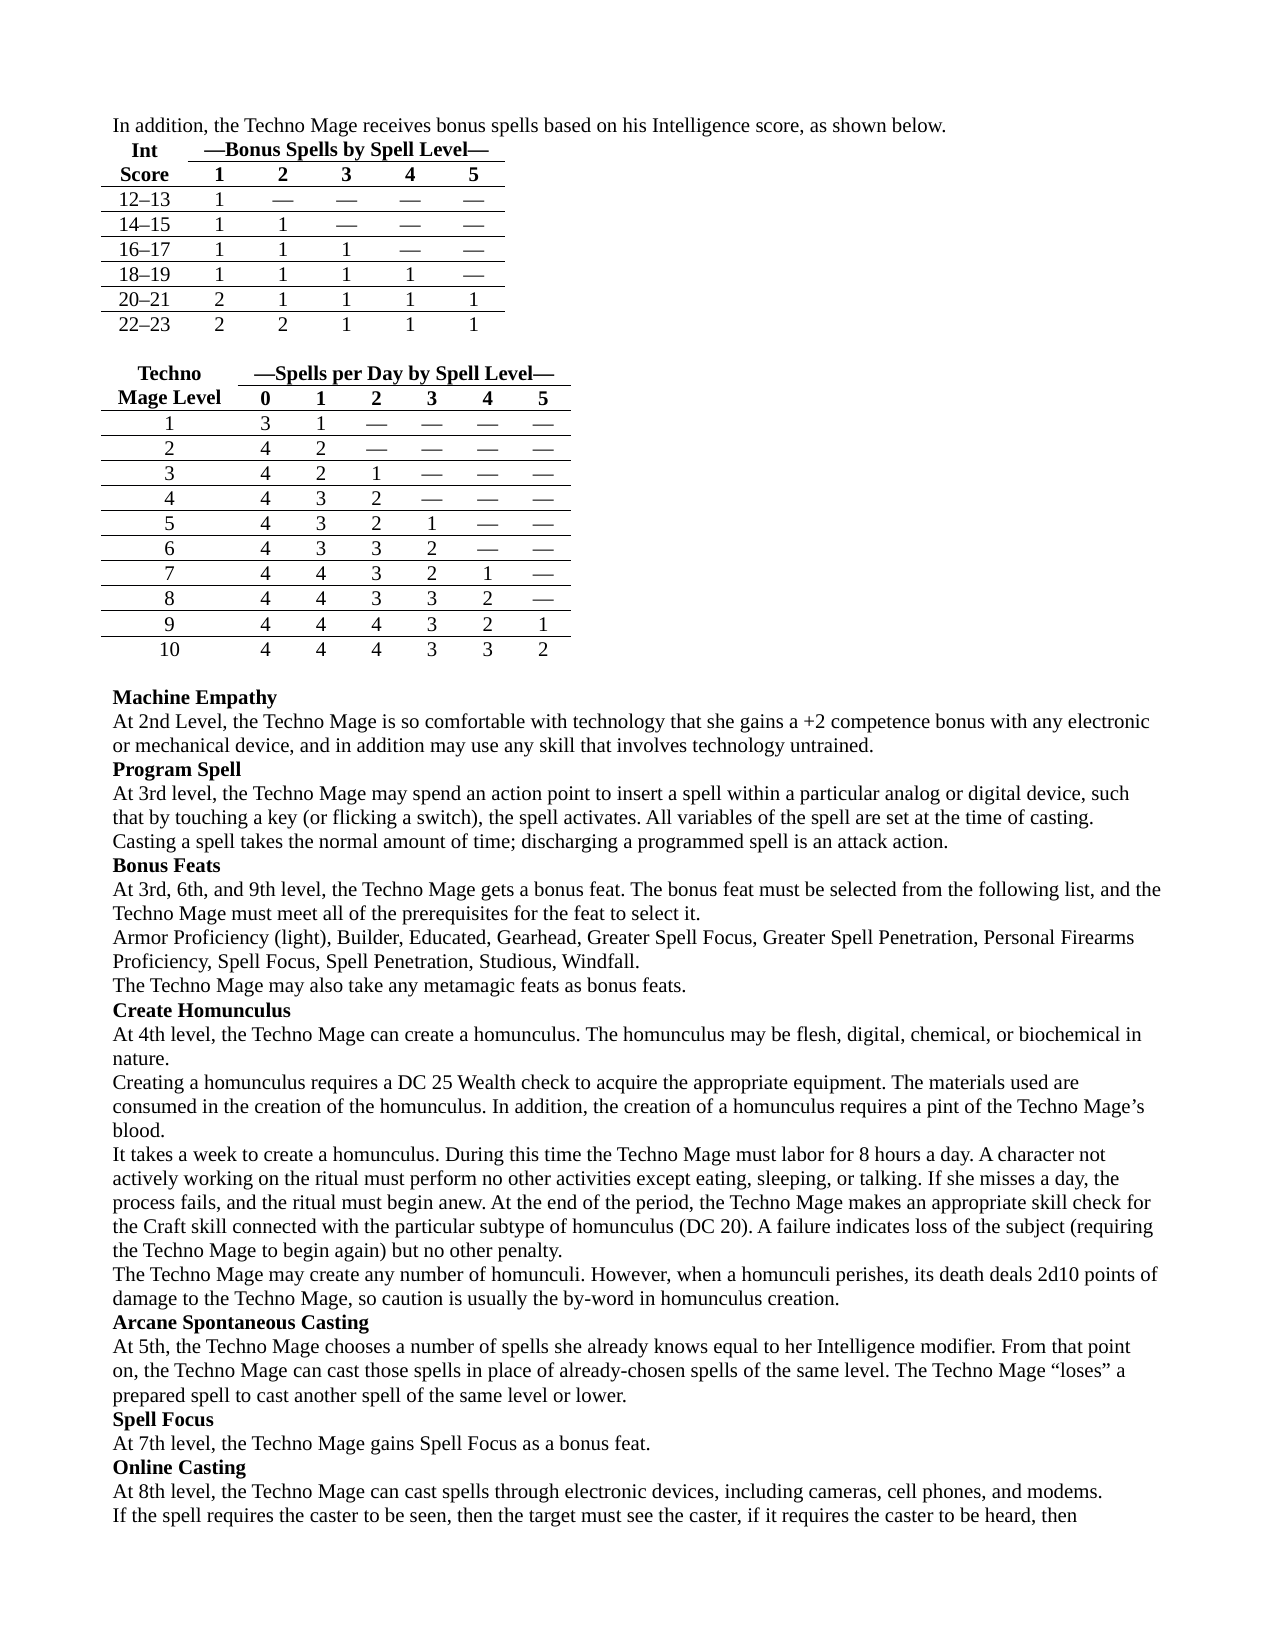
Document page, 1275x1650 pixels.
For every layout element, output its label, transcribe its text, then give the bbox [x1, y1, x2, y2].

table_cell — [404, 461, 459, 485]
table_cell 6 [101, 536, 237, 560]
table_cell 22–23 [101, 312, 187, 336]
table_cell 1 [251, 237, 314, 261]
table_cell 2 [101, 436, 237, 460]
table_cell 4 [378, 162, 442, 186]
table_cell 1 [188, 237, 251, 261]
table_cell 4 [293, 611, 348, 636]
text Spell Focus [112, 1407, 1162, 1431]
table_cell — [378, 212, 442, 236]
table_cell — [460, 411, 515, 435]
table_cell 1 [315, 237, 378, 261]
table_cell 1 [188, 212, 251, 236]
table_cell 7 [101, 561, 237, 585]
table_cell — [315, 212, 378, 236]
table_cell 3 [101, 461, 237, 485]
table_cell 1 [349, 461, 404, 485]
table_cell 4 [238, 586, 293, 610]
table_cell 1 [404, 511, 459, 535]
table_cell 5 [442, 162, 505, 186]
table_cell 4 [293, 586, 348, 610]
table_cell 4 [238, 611, 293, 636]
table_cell 3 [293, 536, 348, 560]
table_cell 4 [349, 611, 404, 636]
table_cell 3 [293, 511, 348, 535]
table_cell — [349, 436, 404, 460]
table_cell — [515, 461, 571, 485]
table_header —Spells per Day by Spell Level— [238, 360, 571, 384]
table_cell 3 [349, 586, 404, 610]
text At 7th level, the Techno Mage gains Spell Focus as a bonus feat. [112, 1431, 1162, 1455]
table_cell — [442, 237, 505, 261]
table_cell 5 [101, 511, 237, 535]
text The Techno Mage may create any number of homunculi. However, when a homunculi perishes, its death deals 2d10 points of damage to the Techno Mage, so caution is usually the by-word in homunculus creation. [112, 1262, 1162, 1310]
table_cell — [460, 486, 515, 510]
table_cell 1 [378, 262, 442, 286]
text Machine Empathy [112, 685, 1162, 709]
text Online Casting [112, 1455, 1162, 1479]
table_cell 1 [251, 212, 314, 236]
text At 8th level, the Techno Mage can cast spells through electronic devices, including cameras, cell phones, and modems. [112, 1479, 1162, 1503]
table_cell 1 [460, 561, 515, 585]
table_cell 4 [293, 637, 348, 661]
table_cell — [442, 187, 505, 211]
table_cell 1 [101, 411, 237, 435]
table_cell 20–21 [101, 287, 187, 311]
table_cell — [442, 262, 505, 286]
table_cell — [515, 536, 571, 560]
table_cell 1 [251, 287, 314, 311]
table_cell 3 [404, 611, 459, 636]
table_cell — [515, 436, 571, 460]
table_cell 4 [238, 436, 293, 460]
table_cell — [460, 536, 515, 560]
table_cell — [515, 411, 571, 435]
table_cell — [515, 586, 571, 610]
text Casting a spell takes the normal amount of time; discharging a programmed spell is an attack action. [112, 829, 1162, 853]
table_cell 8 [101, 586, 237, 610]
text The Techno Mage may also take any metamagic feats as bonus feats. [112, 973, 1162, 997]
table_cell 2 [349, 486, 404, 510]
table_cell — [515, 511, 571, 535]
table_cell — [251, 187, 314, 211]
table_cell 3 [349, 536, 404, 560]
table_cell — [460, 511, 515, 535]
table_cell — [460, 436, 515, 460]
table_cell 3 [404, 586, 459, 610]
table_cell 3 [404, 637, 459, 661]
table_cell 2 [251, 162, 314, 186]
table_cell 1 [315, 287, 378, 311]
table_cell — [315, 187, 378, 211]
table_cell 4 [460, 386, 515, 409]
text Create Homunculus [112, 997, 1162, 1022]
table_cell 0 [238, 386, 293, 409]
table_cell — [442, 212, 505, 236]
table_cell 2 [251, 312, 314, 336]
table_cell 1 [378, 287, 442, 311]
table_cell 4 [238, 561, 293, 585]
table_cell 1 [188, 262, 251, 286]
table_cell 2 [515, 637, 571, 661]
text Armor Proficiency (light), Builder, Educated, Gearhead, Greater Spell Focus, Greater Spell Penetration, Personal Firearms Proficiency, Spell Focus, Spell Penetration, Studious, Windfall. [112, 925, 1162, 973]
table_cell 4 [238, 637, 293, 661]
table_cell 2 [349, 511, 404, 535]
table_cell — [404, 436, 459, 460]
table_cell 4 [238, 461, 293, 485]
table_cell 1 [293, 411, 348, 435]
text Arcane Spontaneous Casting [112, 1310, 1162, 1334]
table_cell 1 [251, 262, 314, 286]
table_cell 1 [293, 386, 348, 409]
text Bonus Feats [112, 853, 1162, 877]
table_header —Bonus Spells by Spell Level— [188, 137, 505, 161]
table_cell 1 [442, 312, 505, 336]
table_cell 2 [188, 287, 251, 311]
table_cell 12–13 [101, 187, 187, 211]
table_cell 3 [238, 411, 293, 435]
table_cell 3 [460, 637, 515, 661]
table_cell 4 [238, 486, 293, 510]
table_cell 4 [293, 561, 348, 585]
table_cell 2 [404, 536, 459, 560]
table_cell — [378, 187, 442, 211]
text At 3rd, 6th, and 9th level, the Techno Mage gets a bonus feat. The bonus feat must be selected from the following list, and the Techno Mage must meet all of the prerequisites for the feat to select it. [112, 877, 1162, 925]
table_cell 2 [460, 586, 515, 610]
table_cell — [404, 486, 459, 510]
table_cell 1 [315, 312, 378, 336]
text At 3rd level, the Techno Mage may spend an action point to insert a spell within a particular analog or digital device, such that by touching a key (or flicking a switch), the spell activates. All variables of the spell are set at the time of casting. [112, 781, 1162, 829]
table_cell 14–15 [101, 212, 187, 236]
text It takes a week to create a homunculus. During this time the Techno Mage must labor for 8 hours a day. A character not actively working on the ritual must perform no other activities except eating, sleeping, or talking. If she misses a day, the process fails, and the ritual must begin anew. At the end of the period, the Techno Mage makes an appropriate skill check for the Craft skill connected with the particular subtype of homunculus (DC 20). A failure indicates loss of the subject (requiring the Techno Mage to begin again) but no other penalty. [112, 1142, 1162, 1262]
table_header Int Score [101, 137, 187, 186]
table_cell 3 [293, 486, 348, 510]
table_cell 3 [349, 561, 404, 585]
table_cell 5 [515, 386, 571, 409]
table_cell 2 [460, 611, 515, 636]
text At 5th, the Techno Mage chooses a number of spells she already knows equal to her Intelligence modifier. From that point on, the Techno Mage can cast those spells in place of already-chosen spells of the same level. The Techno Mage “loses” a prepared spell to cast another spell of the same level or lower. [112, 1334, 1162, 1407]
table_cell 4 [349, 637, 404, 661]
text In addition, the Techno Mage receives bonus spells based on his Intelligence score, as shown below. [112, 112, 1162, 137]
table_cell 2 [293, 436, 348, 460]
table_cell 10 [101, 637, 237, 661]
table_cell 4 [101, 486, 237, 510]
table_cell 2 [188, 312, 251, 336]
table_cell — [404, 411, 459, 435]
text If the spell requires the caster to be seen, then the target must see the caster, if it requires the caster to be heard, then [112, 1503, 1162, 1527]
table_cell 3 [404, 386, 459, 409]
text Creating a homunculus requires a DC 25 Wealth check to acquire the appropriate equipment. The materials used are consumed in the creation of the homunculus. In addition, the creation of a homunculus requires a pint of the Techno Mage’s blood. [112, 1070, 1162, 1142]
table_cell 2 [404, 561, 459, 585]
table_header Techno Mage Level [101, 360, 237, 409]
table_cell 4 [238, 511, 293, 535]
table_cell 16–17 [101, 237, 187, 261]
table_cell — [460, 461, 515, 485]
table_cell 9 [101, 611, 237, 636]
table_cell 3 [315, 162, 378, 186]
table_cell — [515, 561, 571, 585]
table_cell — [349, 411, 404, 435]
table_cell — [515, 486, 571, 510]
table_cell 18–19 [101, 262, 187, 286]
table_cell 2 [349, 386, 404, 409]
table_cell 4 [238, 536, 293, 560]
table_cell 1 [378, 312, 442, 336]
table_cell 1 [515, 611, 571, 636]
text Program Spell [112, 757, 1162, 781]
table_cell 1 [315, 262, 378, 286]
table_cell 1 [188, 162, 251, 186]
table_cell 1 [442, 287, 505, 311]
table_cell — [378, 237, 442, 261]
text At 4th level, the Techno Mage can create a homunculus. The homunculus may be flesh, digital, chemical, or biochemical in nature. [112, 1022, 1162, 1070]
table_cell 2 [293, 461, 348, 485]
table_cell 1 [188, 187, 251, 211]
text At 2nd Level, the Techno Mage is so comfortable with technology that she gains a +2 competence bonus with any electronic or mechanical device, and in addition may use any skill that involves technology untrained. [112, 709, 1162, 757]
